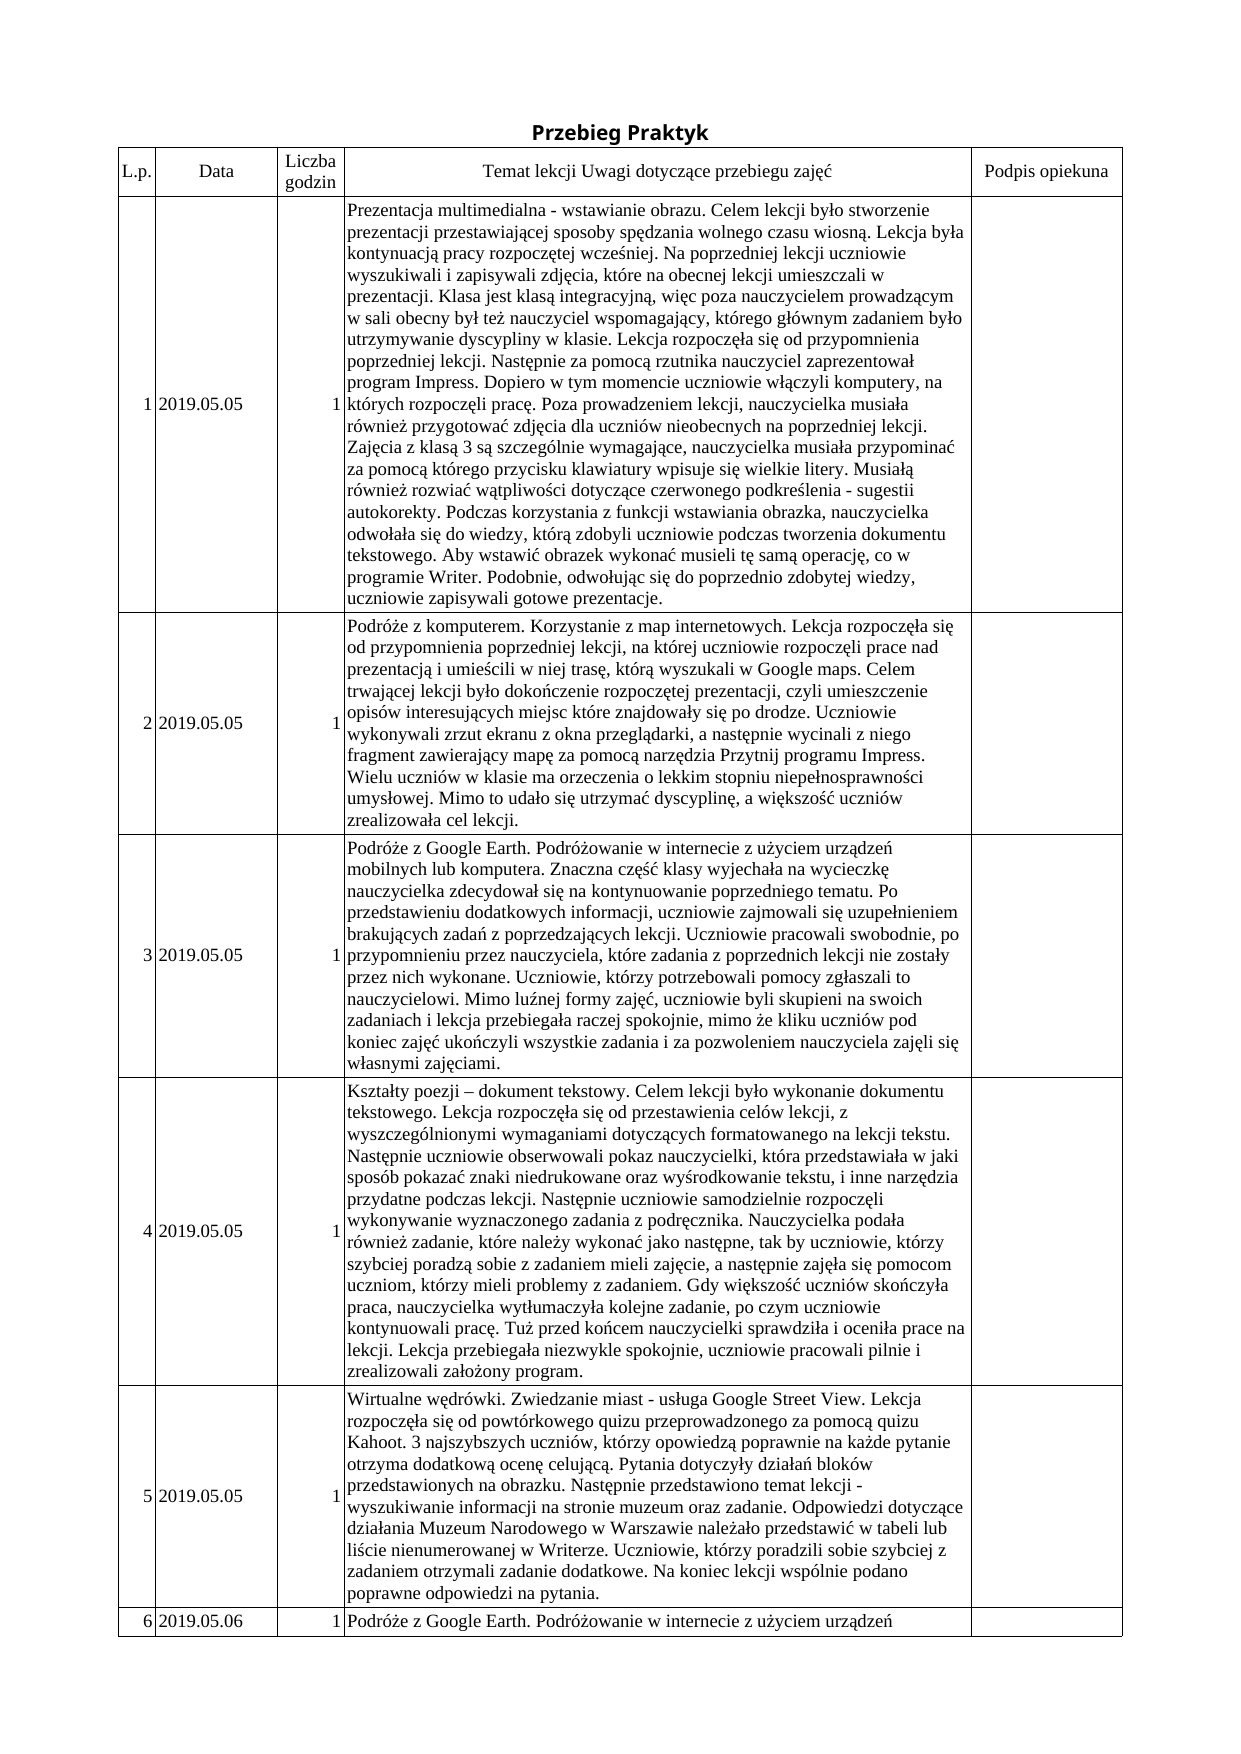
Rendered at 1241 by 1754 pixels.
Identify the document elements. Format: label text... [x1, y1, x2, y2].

table_header Liczba godzin [278, 148, 344, 196]
table_cell 2019.05.05 [156, 613, 277, 833]
table_cell 2019.05.05 [156, 197, 277, 612]
table_cell Podróże z Google Earth. Podróżowanie w internecie z użyciem urządzeń [345, 1608, 971, 1636]
table_cell Prezentacja multimedialna - wstawianie obrazu. Celem lekcji było stworzenie prezentacji przestawiającej sposoby spędzania wolnego czasu wiosną. Lekcja była kontynuacją pracy rozpoczętej wcześniej. Na poprzedniej lekcji uczniowie wyszukiwali i zapisywali zdjęcia, które na obecnej lekcji umieszczali w prezentacji. Klasa jest klasą integracyjną, więc poza nauczycielem prowadzącym w sali obecny był też nauczyciel wspomagający, którego głównym zadaniem było utrzymywanie dyscypliny w klasie. Lekcja rozpoczęła się od przypomnienia poprzedniej lekcji. Następnie za pomocą rzutnika nauczyciel zaprezentował program Impress. Dopiero w tym momencie uczniowie włączyli komputery, na których rozpoczęli pracę. Poza prowadzeniem lekcji, nauczycielka musiała również przygotować zdjęcia dla uczniów nieobecnych na poprzedniej lekcji. Zajęcia z klasą 3 są szczególnie wymagające, nauczycielka musiała przypominać za pomocą którego przycisku klawiatury wpisuje się wielkie litery. Musiałą również rozwiać wątpliwości dotyczące czerwonego podkreślenia - sugestii autokorekty. Podczas korzystania z funkcji wstawiania obrazka, nauczycielka odwołała się do wiedzy, którą zdobyli uczniowie podczas tworzenia dokumentu tekstowego. Aby wstawić obrazek wykonać musieli tę samą operację, co w programie Writer. Podobnie, odwołując się do poprzednio zdobytej wiedzy, uczniowie zapisywali gotowe prezentacje. [345, 197, 971, 612]
table_cell 2019.05.05 [156, 1386, 277, 1607]
table_cell 2019.05.05 [156, 1078, 277, 1385]
table_cell 1 [278, 835, 344, 1077]
table_header Podpis opiekuna [972, 148, 1122, 196]
table_cell Kształty poezji – dokument tekstowy. Celem lekcji było wykonanie dokumentu tekstowego. Lekcja rozpoczęła się od przestawienia celów lekcji, z wyszczególnionymi wymaganiami dotyczących formatowanego na lekcji tekstu. Następnie uczniowie obserwowali pokaz nauczycielki, która przedstawiała w jaki sposób pokazać znaki niedrukowane oraz wyśrodkowanie tekstu, i inne narzędzia przydatne podczas lekcji. Następnie uczniowie samodzielnie rozpoczęli wykonywanie wyznaczonego zadania z podręcznika. Nauczycielka podała również zadanie, które należy wykonać jako następne, tak by uczniowie, którzy szybciej poradzą sobie z zadaniem mieli zajęcie, a następnie zajęła się pomocom uczniom, którzy mieli problemy z zadaniem. Gdy większość uczniów skończyła praca, nauczycielka wytłumaczyła kolejne zadanie, po czym uczniowie kontynuowali pracę. Tuż przed końcem nauczycielki sprawdziła i oceniła prace na lekcji. Lekcja przebiegała niezwykle spokojnie, uczniowie pracowali pilnie i zrealizowali założony program. [345, 1078, 971, 1385]
table_cell [972, 197, 1122, 612]
table_cell 3 [119, 835, 155, 1077]
table_cell 1 [278, 1078, 344, 1385]
table_cell [972, 835, 1122, 1077]
table_cell 1 [278, 1386, 344, 1607]
text Przebieg Praktyk [118, 118, 1122, 147]
table_header Data [156, 148, 277, 196]
table_cell 2019.05.06 [156, 1608, 277, 1636]
table_cell [972, 1608, 1122, 1636]
table_cell 2019.05.05 [156, 835, 277, 1077]
table_cell 1 [278, 1608, 344, 1636]
table_cell 1 [119, 197, 155, 612]
table_cell [972, 1386, 1122, 1607]
table_header Temat lekcji Uwagi dotyczące przebiegu zajęć [345, 148, 971, 196]
table_cell Wirtualne wędrówki. Zwiedzanie miast - usługa Google Street View. Lekcja rozpoczęła się od powtórkowego quizu przeprowadzonego za pomocą quizu Kahoot. 3 najszybszych uczniów, którzy opowiedzą poprawnie na każde pytanie otrzyma dodatkową ocenę celującą. Pytania dotyczyły działań bloków przedstawionych na obrazku. Następnie przedstawiono temat lekcji - wyszukiwanie informacji na stronie muzeum oraz zadanie. Odpowiedzi dotyczące działania Muzeum Narodowego w Warszawie należało przedstawić w tabeli lub liście nienumerowanej w Writerze. Uczniowie, którzy poradzili sobie szybciej z zadaniem otrzymali zadanie dodatkowe. Na koniec lekcji wspólnie podano poprawne odpowiedzi na pytania. [345, 1386, 971, 1607]
table_cell [972, 613, 1122, 833]
table_cell [972, 1078, 1122, 1385]
table_cell Podróże z komputerem. Korzystanie z map internetowych. Lekcja rozpoczęła się od przypomnienia poprzedniej lekcji, na której uczniowie rozpoczęli prace nad prezentacją i umieścili w niej trasę, którą wyszukali w Google maps. Celem trwającej lekcji było dokończenie rozpoczętej prezentacji, czyli umieszczenie opisów interesujących miejsc które znajdowały się po drodze. Uczniowie wykonywali zrzut ekranu z okna przeglądarki, a następnie wycinali z niego fragment zawierający mapę za pomocą narzędzia Przytnij programu Impress. Wielu uczniów w klasie ma orzeczenia o lekkim stopniu niepełnosprawności umysłowej. Mimo to udało się utrzymać dyscyplinę, a większość uczniów zrealizowała cel lekcji. [345, 613, 971, 833]
table_cell 6 [119, 1608, 155, 1636]
table_cell 1 [278, 613, 344, 833]
table_cell Podróże z Google Earth. Podróżowanie w internecie z użyciem urządzeń mobilnych lub komputera. Znaczna część klasy wyjechała na wycieczkę nauczycielka zdecydował się na kontynuowanie poprzedniego tematu. Po przedstawieniu dodatkowych informacji, uczniowie zajmowali się uzupełnieniem brakujących zadań z poprzedzających lekcji. Uczniowie pracowali swobodnie, po przypomnieniu przez nauczyciela, które zadania z poprzednich lekcji nie zostały przez nich wykonane. Uczniowie, którzy potrzebowali pomocy zgłaszali to nauczycielowi. Mimo luźnej formy zajęć, uczniowie byli skupieni na swoich zadaniach i lekcja przebiegała raczej spokojnie, mimo że kliku uczniów pod koniec zajęć ukończyli wszystkie zadania i za pozwoleniem nauczyciela zajęli się własnymi zajęciami. [345, 835, 971, 1077]
table_cell 2 [119, 613, 155, 833]
table_header L.p. [119, 148, 155, 196]
table_cell 4 [119, 1078, 155, 1385]
table_cell 5 [119, 1386, 155, 1607]
table_cell 1 [278, 197, 344, 612]
